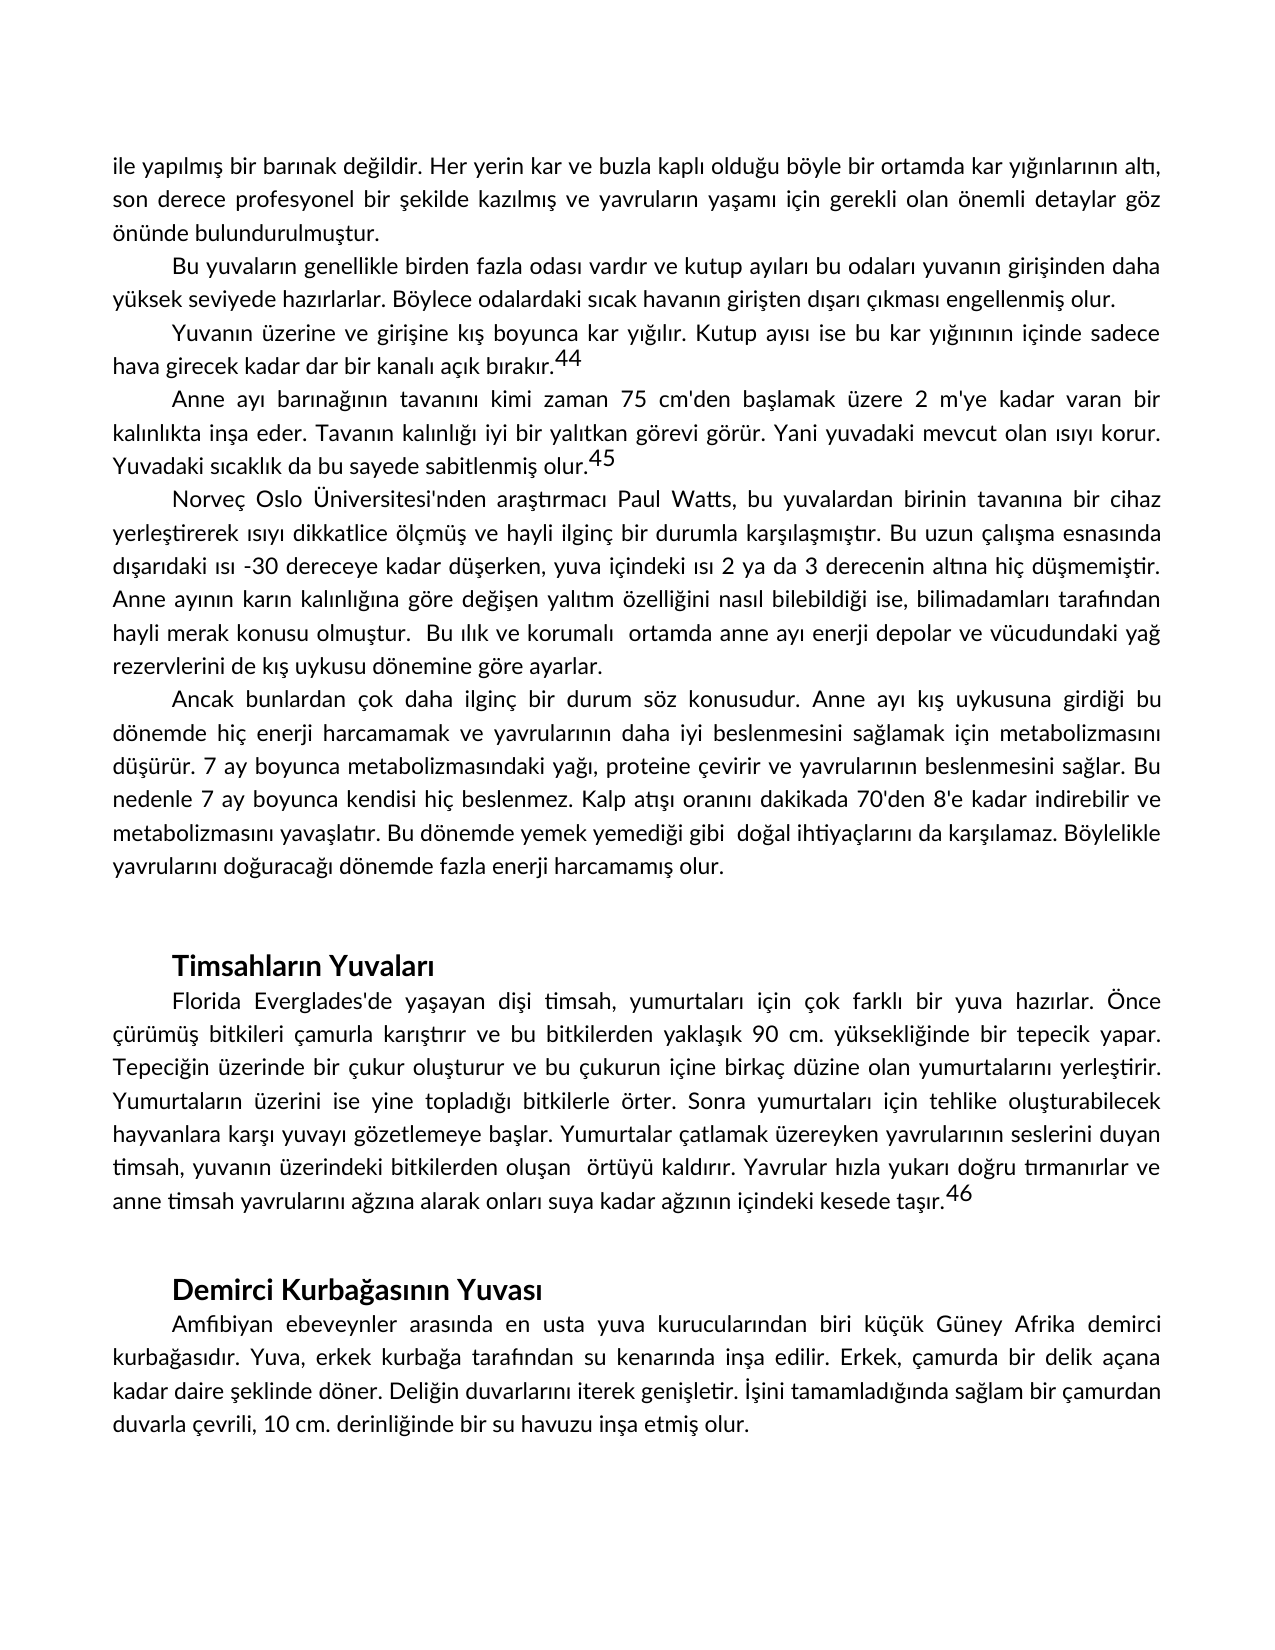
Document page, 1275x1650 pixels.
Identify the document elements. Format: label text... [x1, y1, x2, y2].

text Anne ayı barınağının tavanını kimi zaman 75 cm'den başlamak üzere 2 m'ye kadar varan bir kalınlıkta inşa eder. Tavanın kalınlığı iyi bir yalıtkan görevi görür. Yani yuvadaki mevcut olan ısıyı korur. Yuvadaki sıcaklık da bu sayede sabitlenmiş olur.45 [112, 381, 1162, 481]
text Norveç Oslo Üniversitesi'nden araştırmacı Paul Watts, bu yuvalardan birinin tavanına bir cihaz yerleştirerek ısıyı dikkatlice ölçmüş ve hayli ilginç bir durumla karşılaşmıştır. Bu uzun çalışma esnasında dışarıdaki ısı -30 dereceye kadar düşerken, yuva içindeki ısı 2 ya da 3 derecenin altına hiç düşmemiştir. Anne ayının karın kalınlığına göre değişen yalıtım özelliğini nasıl bilebildiği ise, bilimadamları tarafından hayli merak konusu olmuştur. Bu ılık ve korumalı ortamda anne ayı enerji depolar ve vücudundaki yağ rezervlerini de kış uykusu dönemine göre ayarlar. [112, 481, 1162, 681]
text Ancak bunlardan çok daha ilginç bir durum söz konusudur. Anne ayı kış uykusuna girdiği bu dönemde hiç enerji harcamamak ve yavrularının daha iyi beslenmesini sağlamak için metabolizmasını düşürür. 7 ay boyunca metabolizmasındaki yağı, proteine çevirir ve yavrularının beslenmesini sağlar. Bu nedenle 7 ay boyunca kendisi hiç beslenmez. Kalp atışı oranını dakikada 70'den 8'e kadar indirebilir ve metabolizmasını yavaşlatır. Bu dönemde yemek yemediği gibi doğal ihtiyaçlarını da karşılamaz. Böylelikle yavrularını doğuracağı dönemde fazla enerji harcamamış olur. [112, 681, 1162, 881]
text Timsahların Yuvaları [112, 953, 1162, 982]
text Demirci Kurbağasının Yuvası [112, 1277, 1162, 1306]
text ile yapılmış bir barınak değildir. Her yerin kar ve buzla kaplı olduğu böyle bir ortamda kar yığınlarının altı, son derece profesyonel bir şekilde kazılmış ve yavruların yaşamı için gerekli olan önemli detaylar göz önünde bulundurulmuştur. [112, 148, 1162, 248]
text Bu yuvaların genellikle birden fazla odası vardır ve kutup ayıları bu odaları yuvanın girişinden daha yüksek seviyede hazırlarlar. Böylece odalardaki sıcak havanın girişten dışarı çıkması engellenmiş olur. [112, 248, 1162, 314]
text Amfibiyan ebeveynler arasında en usta yuva kurucularından biri küçük Güney Afrika demirci kurbağasıdır. Yuva, erkek kurbağa tarafından su kenarında inşa edilir. Erkek, çamurda bir delik açana kadar daire şeklinde döner. Deliğin duvarlarını iterek genişletir. İşini tamamladığında sağlam bir çamurdan duvarla çevrili, 10 cm. derinliğinde bir su havuzu inşa etmiş olur. [112, 1306, 1162, 1439]
text Florida Everglades'de yaşayan dişi timsah, yumurtaları için çok farklı bir yuva hazırlar. Önce çürümüş bitkileri çamurla karıştırır ve bu bitkilerden yaklaşık 90 cm. yüksekliğinde bir tepecik yapar. Tepeciğin üzerinde bir çukur oluşturur ve bu çukurun içine birkaç düzine olan yumurtalarını yerleştirir. Yumurtaların üzerini ise yine topladığı bitkilerle örter. Sonra yumurtaları için tehlike oluşturabilecek hayvanlara karşı yuvayı gözetlemeye başlar. Yumurtalar çatlamak üzereyken yavrularının seslerini duyan timsah, yuvanın üzerindeki bitkilerden oluşan örtüyü kaldırır. Yavrular hızla yukarı doğru tırmanırlar ve anne timsah yavrularını ağzına alarak onları suya kadar ağzının içindeki kesede taşır.46 [112, 982, 1162, 1216]
text Yuvanın üzerine ve girişine kış boyunca kar yığılır. Kutup ayısı ise bu kar yığınının içinde sadece hava girecek kadar dar bir kanalı açık bırakır.44 [112, 314, 1162, 381]
